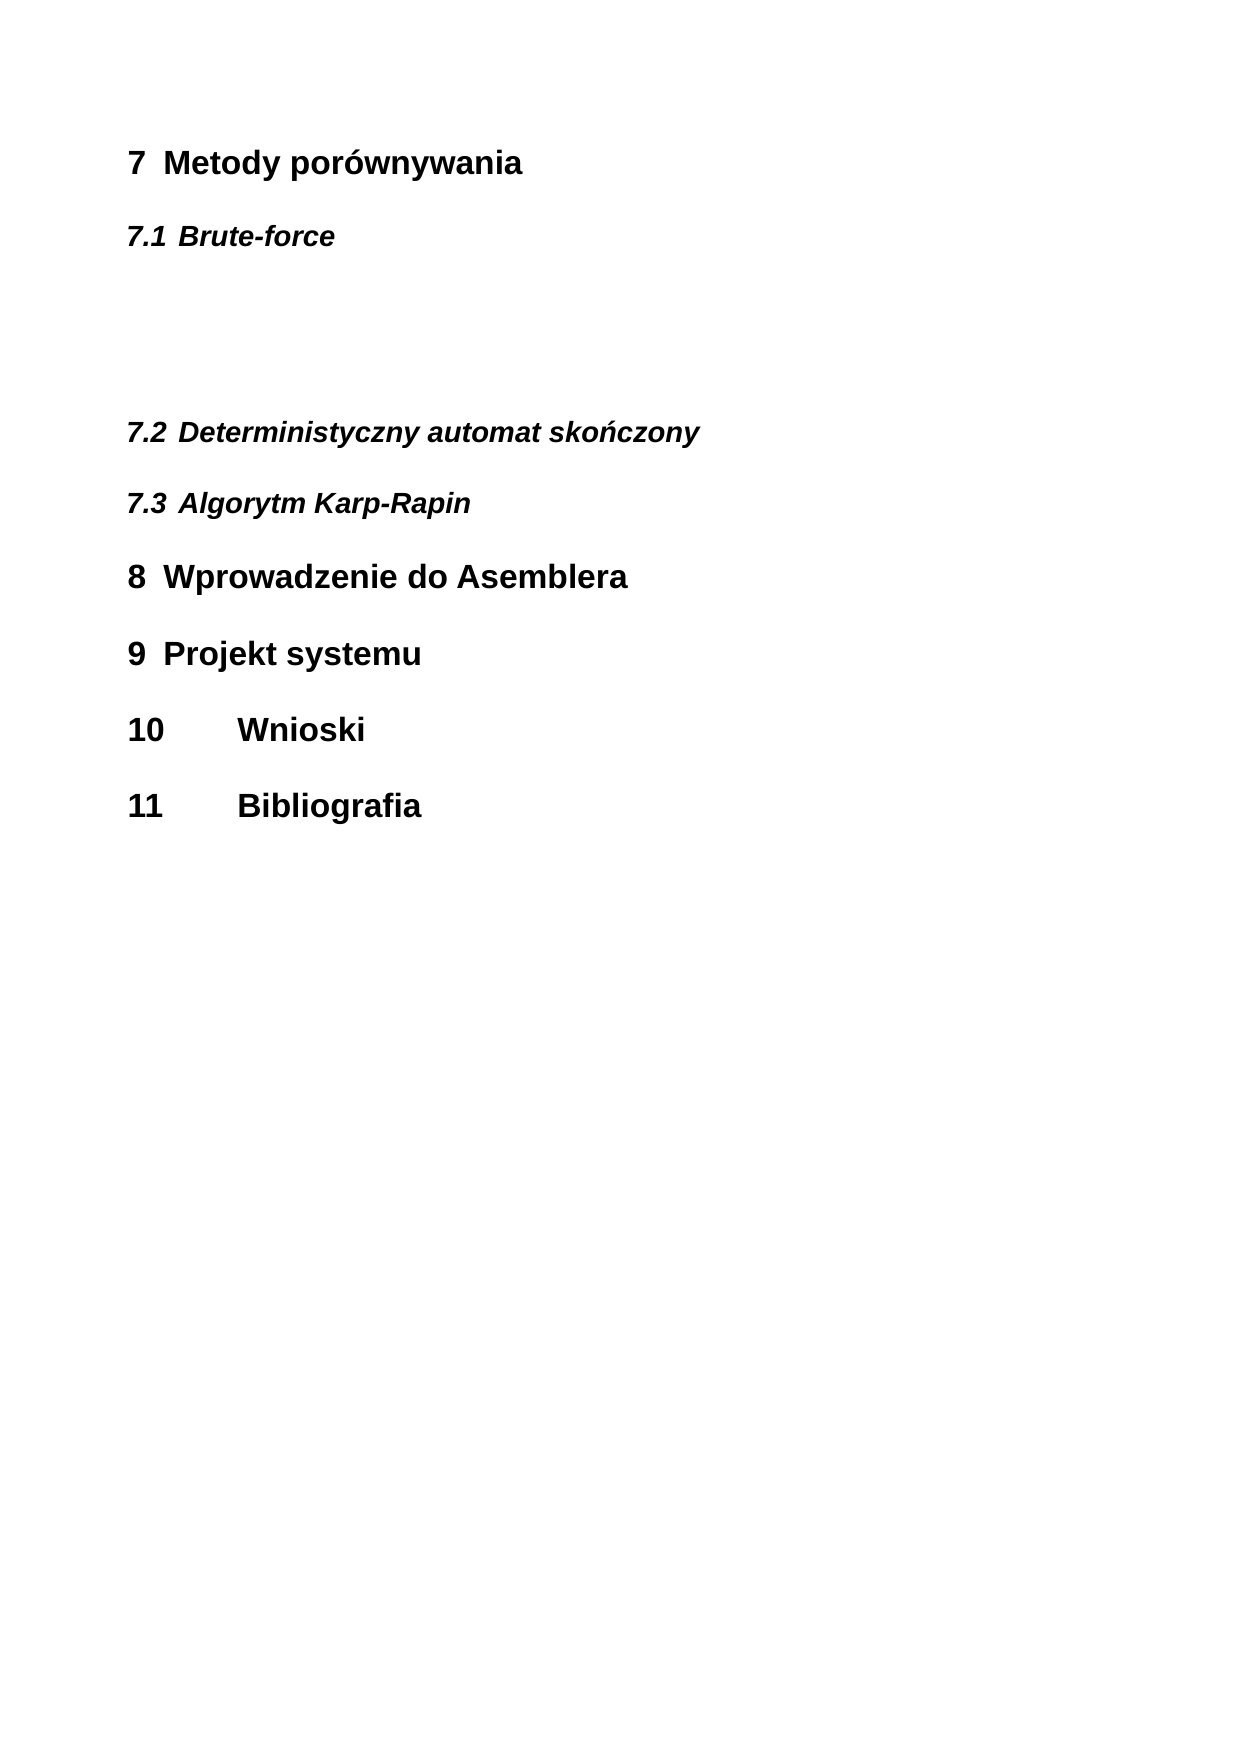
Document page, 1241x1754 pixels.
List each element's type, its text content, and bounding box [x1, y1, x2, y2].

subtitle Brute-force [118, 219, 1122, 253]
subtitle Wnioski [118, 710, 1122, 748]
subtitle Projekt systemu [118, 633, 1122, 672]
subtitle Bibliografia [118, 786, 1122, 824]
subtitle Metody porównywania [118, 143, 1122, 182]
subtitle Wprowadzenie do Asemblera [118, 557, 1122, 596]
subtitle Algorytm Karp-Rapin [118, 486, 1122, 520]
subtitle Deterministyczny automat skończony [118, 415, 1122, 449]
